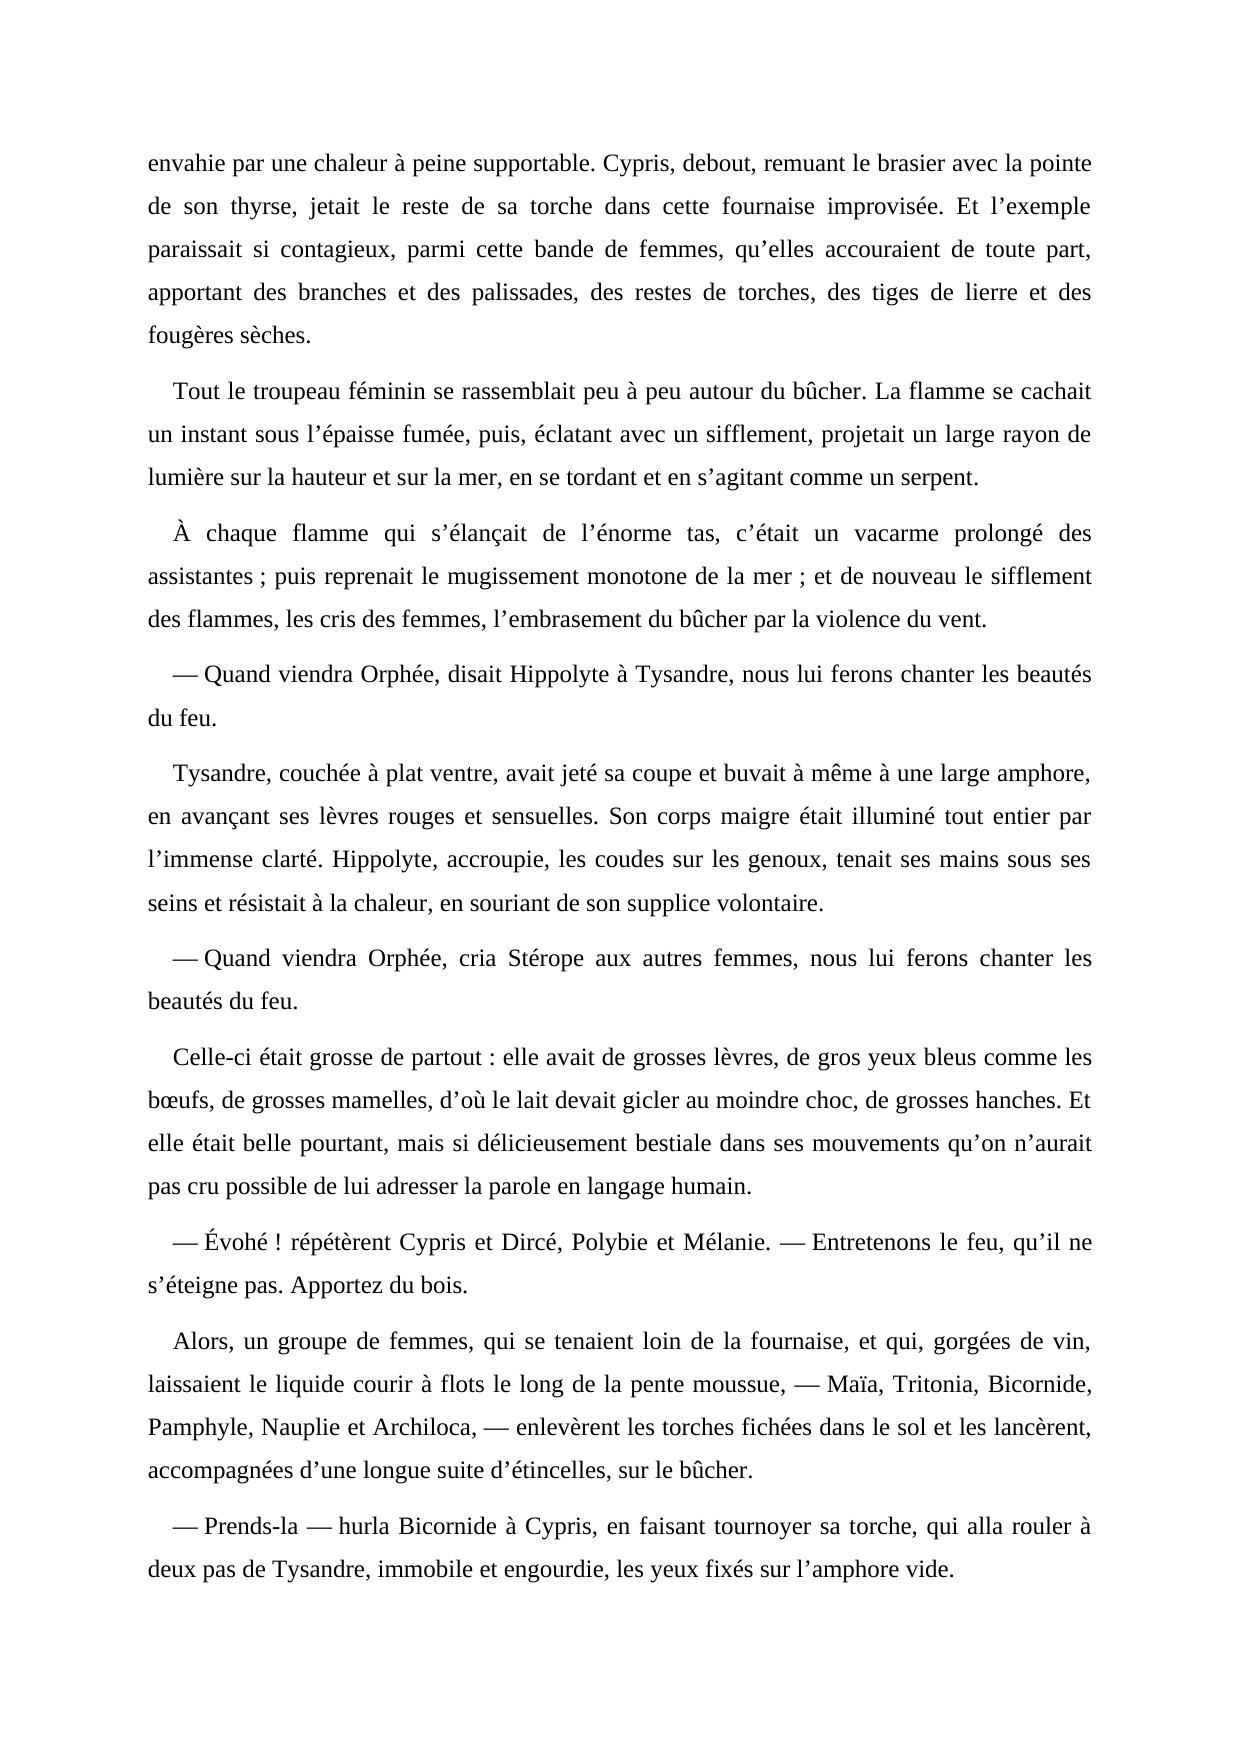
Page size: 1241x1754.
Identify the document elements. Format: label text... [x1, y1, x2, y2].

text Alors, un groupe de femmes, qui se tenaient loin de la fournaise, et qui, gorgées de vin, laissaient le liquide courir à flots le long de la pente moussue, — Maïa, Tritonia, Bicornide, Pamphyle, Nauplie et Archiloca, — enlevèrent les torches fichées dans le sol et les lancèrent, accompagnées d’une longue suite d’étincelles, sur le bûcher. [148, 1326, 1093, 1484]
text Tysandre, couchée à plat ventre, avait jeté sa coupe et buvait à même à une large amphore, en avançant ses lèvres rouges et sensuelles. Son corps maigre était illuminé tout entier par l’immense clarté. Hippolyte, accroupie, les coudes sur les genoux, tenait ses mains sous ses seins et résistait à la chaleur, en souriant de son supplice volontaire. [148, 758, 1093, 916]
text Tout le troupeau féminin se rassemblait peu à peu autour du bûcher. La flamme se cachait un instant sous l’épaisse fumée, puis, éclatant avec un sifflement, projetait un large rayon de lumière sur la hauteur et sur la mer, en se tordant et en s’agitant comme un serpent. [148, 376, 1093, 491]
text — Quand viendra Orphée, cria Stérope aux autres femmes, nous lui ferons chanter les beautés du feu. [148, 943, 1093, 1015]
text envahie par une chaleur à peine supportable. Cypris, debout, remuant le brasier avec la pointe de son thyrse, jetait le reste de sa torche dans cette fournaise improvisée. Et l’exemple paraissait si contagieux, parmi cette bande de femmes, qu’elles accouraient de toute part, apportant des branches et des palissades, des restes de torches, des tiges de lierre et des fougères sèches. [148, 148, 1093, 349]
text — Prends-la — hurla Bicornide à Cypris, en faisant tournoyer sa torche, qui alla rouler à deux pas de Tysandre, immobile et engourdie, les yeux fixés sur l’amphore vide. [148, 1511, 1093, 1583]
text — Évohé ! répétèrent Cypris et Dircé, Polybie et Mélanie. — Entretenons le feu, qu’il ne s’éteigne pas. Apportez du bois. [148, 1227, 1093, 1299]
text — Quand viendra Orphée, disait Hippolyte à Tysandre, nous lui ferons chanter les beautés du feu. [148, 659, 1093, 731]
text Celle-ci était grosse de partout : elle avait de grosses lèvres, de gros yeux bleus comme les bœufs, de grosses mamelles, d’où le lait devait gicler au moindre choc, de grosses hanches. Et elle était belle pourtant, mais si délicieusement bestiale dans ses mouvements qu’on n’aurait pas cru possible de lui adresser la parole en langage humain. [148, 1042, 1093, 1200]
text À chaque flamme qui s’élançait de l’énorme tas, c’était un vacarme prolongé des assistantes ; puis reprenait le mugissement monotone de la mer ; et de nouveau le sifflement des flammes, les cris des femmes, l’embrasement du bûcher par la violence du vent. [148, 518, 1093, 633]
